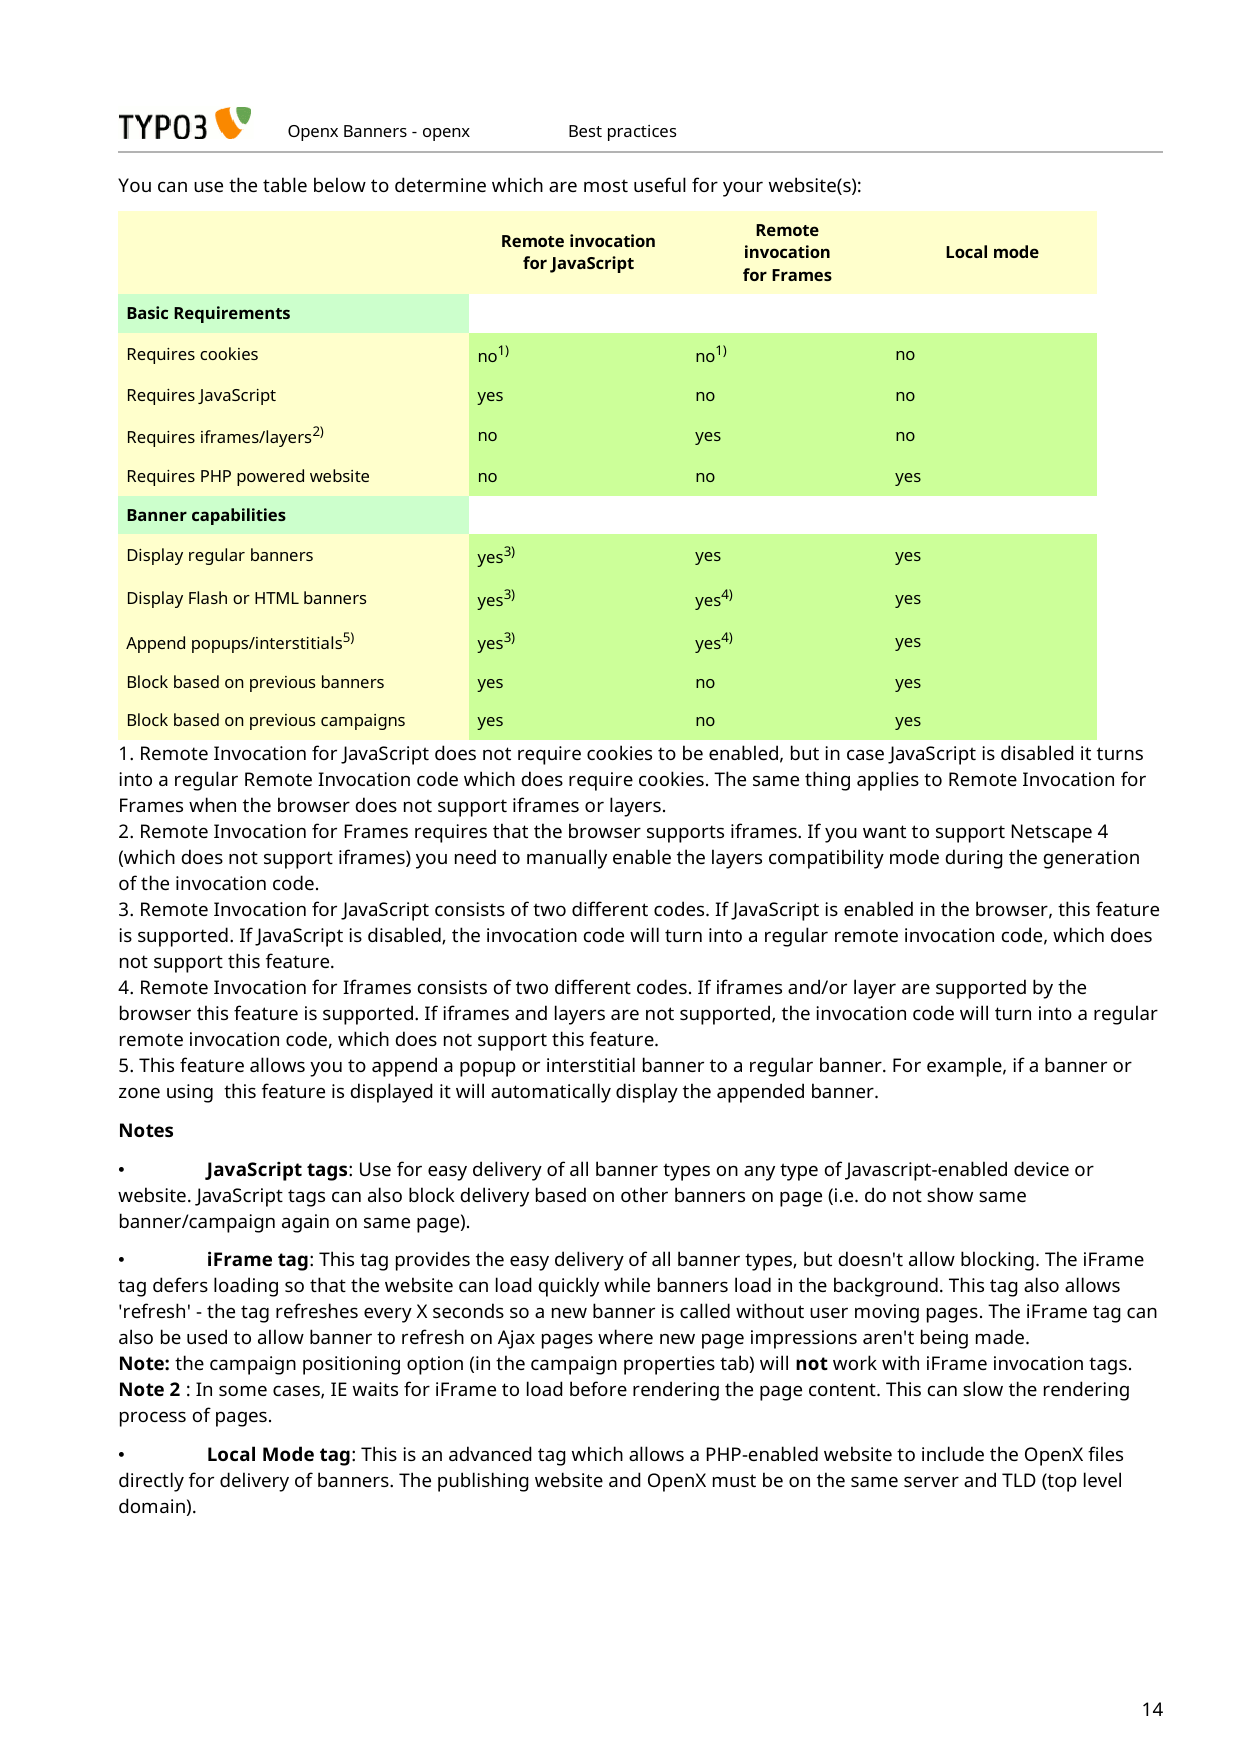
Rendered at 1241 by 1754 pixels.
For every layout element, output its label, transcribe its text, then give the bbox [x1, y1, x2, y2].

table_cell Requires JavaScript [118, 376, 469, 414]
table_header Remote invocation for Frames [687, 211, 887, 294]
table_cell no [469, 457, 687, 496]
table_cell Basic Requirements [118, 294, 469, 333]
table_cell yes [469, 376, 687, 414]
table_cell no [687, 376, 887, 414]
table_cell yes [887, 534, 1097, 577]
table_header Local mode [887, 211, 1097, 294]
table_cell no [887, 376, 1097, 414]
table_cell Append popups/interstitials5) [118, 620, 469, 663]
table_cell Requires cookies [118, 333, 469, 376]
table_cell Requires PHP powered website [118, 457, 469, 496]
table_cell yes [469, 663, 687, 701]
table_cell yes [687, 414, 887, 457]
text Notes [118, 1117, 1163, 1143]
table_cell no [687, 663, 887, 701]
table_header [118, 211, 469, 294]
list JavaScript tags: Use for easy delivery of all banner types on any type of Javascript-enabled device or website. JavaScript tags can also block delivery based on other banners on page (i.e. do not show same banner/campaign again on same page). [118, 1156, 1163, 1234]
table_cell yes4) [687, 620, 887, 663]
table_cell yes [469, 701, 687, 740]
table_cell no [887, 414, 1097, 457]
table_cell [469, 496, 1097, 534]
table_cell no1) [469, 333, 687, 376]
table_cell Block based on previous campaigns [118, 701, 469, 740]
table_cell yes [887, 577, 1097, 620]
table_cell yes4) [687, 577, 887, 620]
table_cell [469, 294, 1097, 333]
table_cell yes3) [469, 620, 687, 663]
text 1. Remote Invocation for JavaScript does not require cookies to be enabled, but in case JavaScript is disabled it turns into a regular Remote Invocation code which does require cookies. The same thing applies to Remote Invocation for Frames when the browser does not support iframes or layers. 2. Remote Invocation for Frames requires that the browser supports iframes. If you want to support Netscape 4 (which does not support iframes) you need to manually enable the layers compatibility mode during the generation of the invocation code. 3. Remote Invocation for JavaScript consists of two different codes. If JavaScript is enabled in the browser, this feature is supported. If JavaScript is disabled, the invocation code will turn into a regular remote invocation code, which does not support this feature. 4. Remote Invocation for Iframes consists of two different codes. If iframes and/or layer are supported by the browser this feature is supported. If iframes and layers are not supported, the invocation code will turn into a regular remote invocation code, which does not support this feature. 5. This feature allows you to append a popup or interstitial banner to a regular banner. For example, if a banner or zone using this feature is displayed it will automatically display the appended banner. [118, 740, 1163, 1104]
text You can use the table below to determine which are most useful for your website(s): [118, 172, 1163, 198]
table_cell yes [887, 620, 1097, 663]
picture [118, 106, 254, 139]
list iFrame tag: This tag provides the easy delivery of all banner types, but doesn't allow blocking. The iFrame tag defers loading so that the website can load quickly while banners load in the background. This tag also allows 'refresh' - the tag refreshes every X seconds so a new banner is called without user moving pages. The iFrame tag can also be used to allow banner to refresh on Ajax pages where new page impressions aren't being made. Note: the campaign positioning option (in the campaign properties tab) will not work with iFrame invocation tags. Note 2 : In some cases, IE waits for iFrame to load before rendering the page content. This can slow the rendering process of pages. [118, 1246, 1163, 1428]
table_cell yes [687, 534, 887, 577]
table_cell Display regular banners [118, 534, 469, 577]
table_cell no [469, 414, 687, 457]
table_cell no [687, 701, 887, 740]
table_header Remote invocation for JavaScript [469, 211, 687, 294]
table_cell yes3) [469, 534, 687, 577]
table_cell yes [887, 457, 1097, 496]
table_cell no [687, 457, 887, 496]
table_cell yes [887, 701, 1097, 740]
table_cell yes [887, 663, 1097, 701]
table_cell Banner capabilities [118, 496, 469, 534]
table_cell no [887, 333, 1097, 376]
list Local Mode tag: This is an advanced tag which allows a PHP-enabled website to include the OpenX files directly for delivery of banners. The publishing website and OpenX must be on the same server and TLD (top level domain). [118, 1441, 1163, 1519]
table_cell no1) [687, 333, 887, 376]
table_cell Display Flash or HTML banners [118, 577, 469, 620]
table_cell yes3) [469, 577, 687, 620]
table_cell Block based on previous banners [118, 663, 469, 701]
table_cell Requires iframes/layers2) [118, 414, 469, 457]
